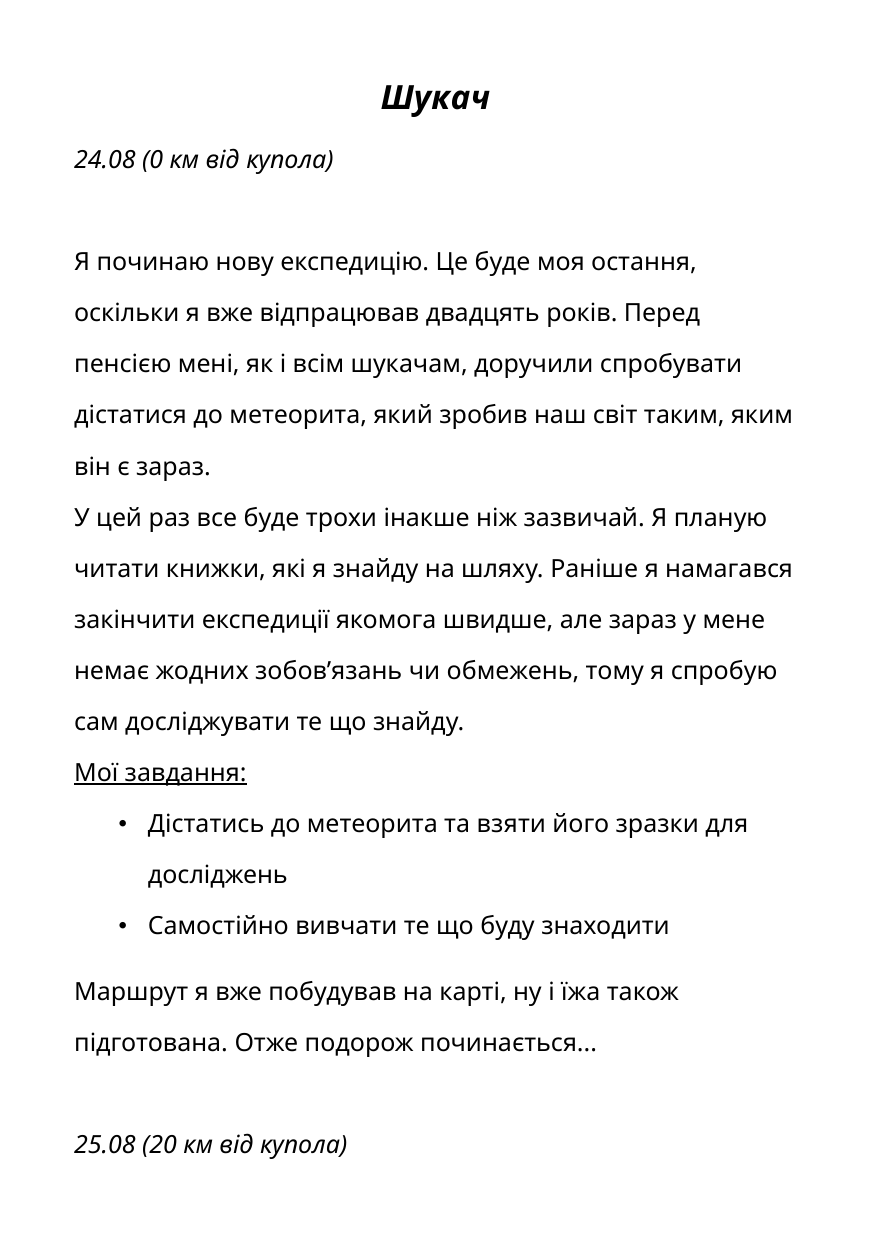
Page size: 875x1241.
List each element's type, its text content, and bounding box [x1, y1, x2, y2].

text Шукач [74, 74, 800, 119]
text Я починаю нову експедицію. Це буде моя остання, оскільки я вже відпрацював двадцять років. Перед пенсією мені, як і всім шукачам, доручили спробувати дістатися до метеорита, який зробив наш світ таким, яким він є зараз. [74, 244, 800, 482]
text Мої завдання: [74, 754, 800, 788]
list Самостійно вивчати те що буду знаходити [118, 908, 800, 942]
text 25.08 (20 км від купола) [74, 1126, 800, 1160]
text Маршрут я вже побудував на карті, ну і їжа також підготована. Отже подорож починається... [74, 973, 800, 1058]
text У цей раз все буде трохи інакше ніж зазвичай. Я планую читати книжки, які я знайду на шляху. Раніше я намагався закінчити експедиції якомога швидше, але зараз у мене немає жодних зобов’язань чи обмежень, тому я спробую сам досліджувати те що знайду. [74, 499, 800, 737]
list Дістатись до метеорита та взяти його зразки для досліджень [118, 806, 800, 891]
text 24.08 (0 км від купола) [74, 142, 800, 176]
